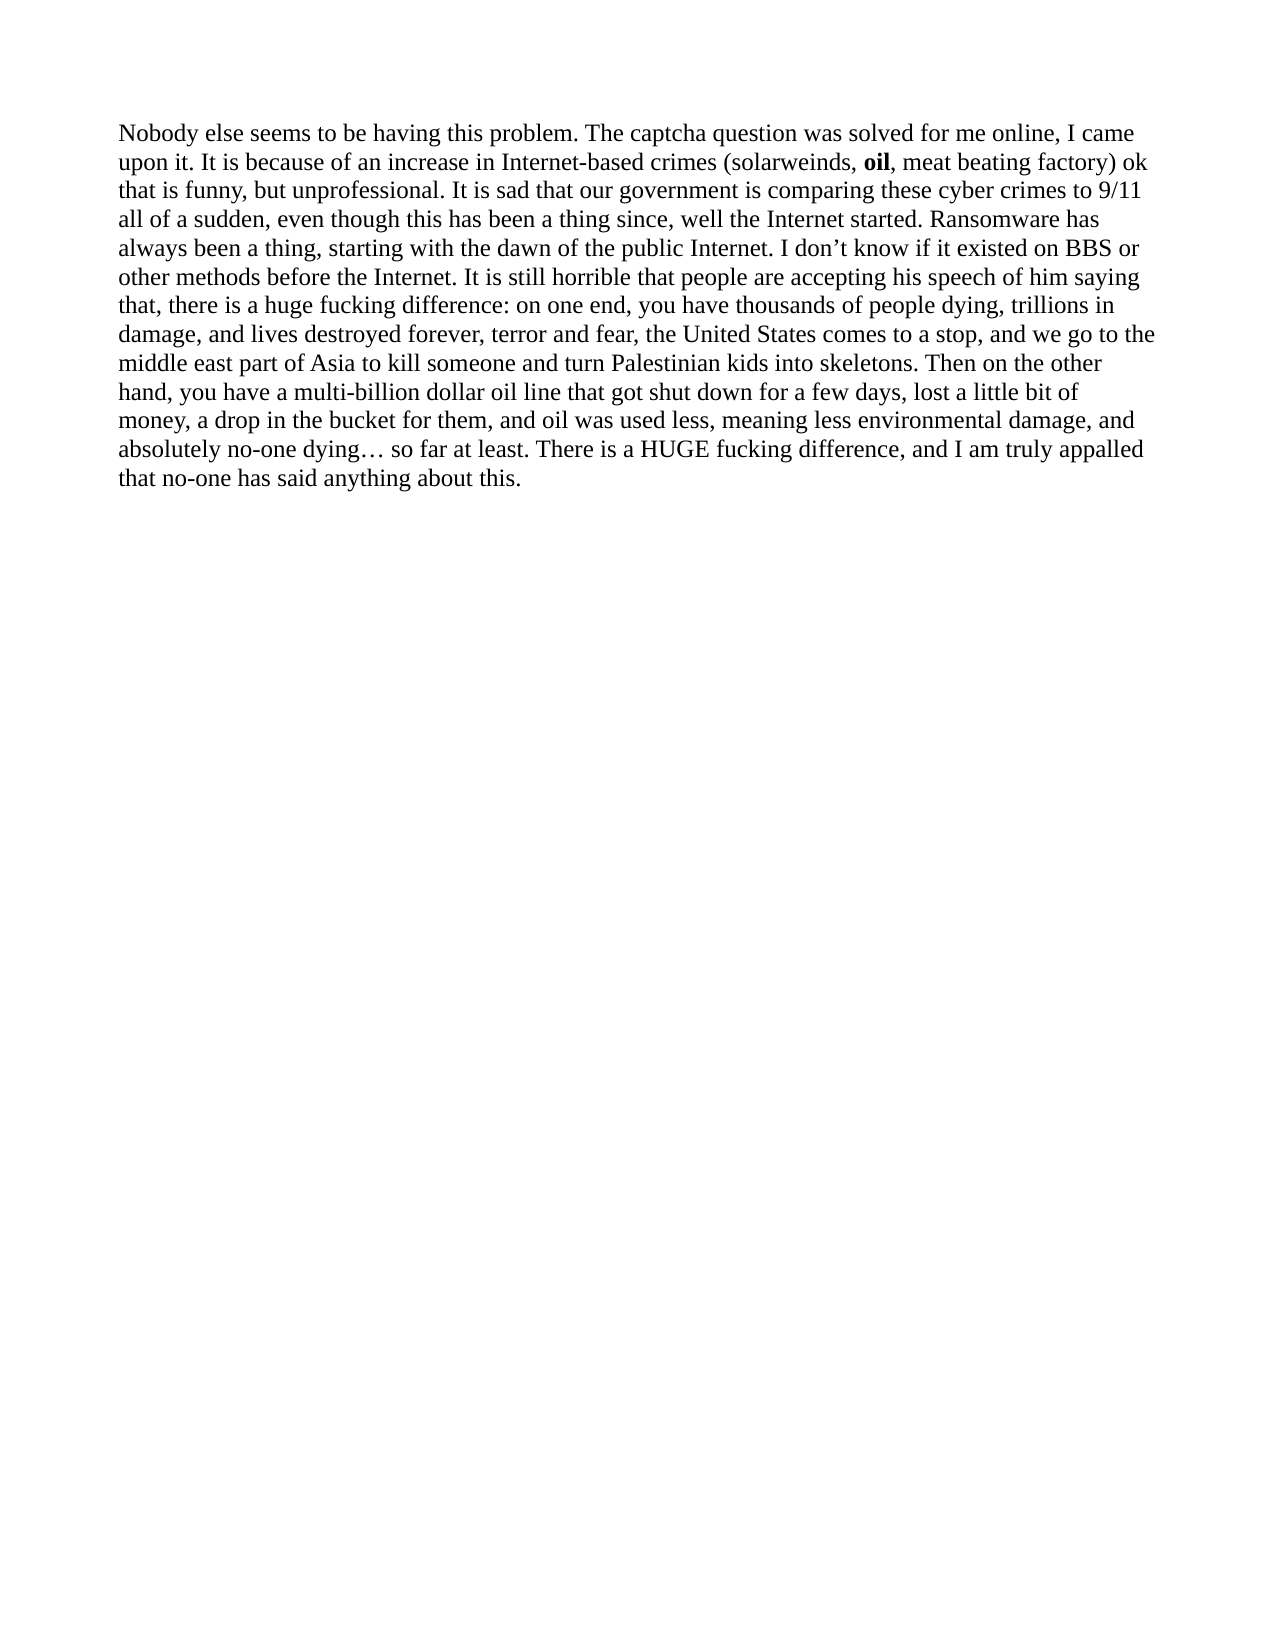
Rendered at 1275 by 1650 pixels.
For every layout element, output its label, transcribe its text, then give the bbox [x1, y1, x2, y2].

text Nobody else seems to be having this problem. The captcha question was solved for me online, I came upon it. It is because of an increase in Internet-based crimes (solarweinds, oil, meat beating factory) ok that is funny, but unprofessional. It is sad that our government is comparing these cyber crimes to 9/11 all of a sudden, even though this has been a thing since, well the Internet started. Ransomware has always been a thing, starting with the dawn of the public Internet. I don’t know if it existed on BBS or other methods before the Internet. It is still horrible that people are accepting his speech of him saying that, there is a huge fucking difference: on one end, you have thousands of people dying, trillions in damage, and lives destroyed forever, terror and fear, the United States comes to a stop, and we go to the middle east part of Asia to kill someone and turn Palestinian kids into skeletons. Then on the other hand, you have a multi-billion dollar oil line that got shut down for a few days, lost a little bit of money, a drop in the bucket for them, and oil was used less, meaning less environmental damage, and absolutely no-one dying… so far at least. There is a HUGE fucking difference, and I am truly appalled that no-one has said anything about this. [118, 118, 1157, 492]
